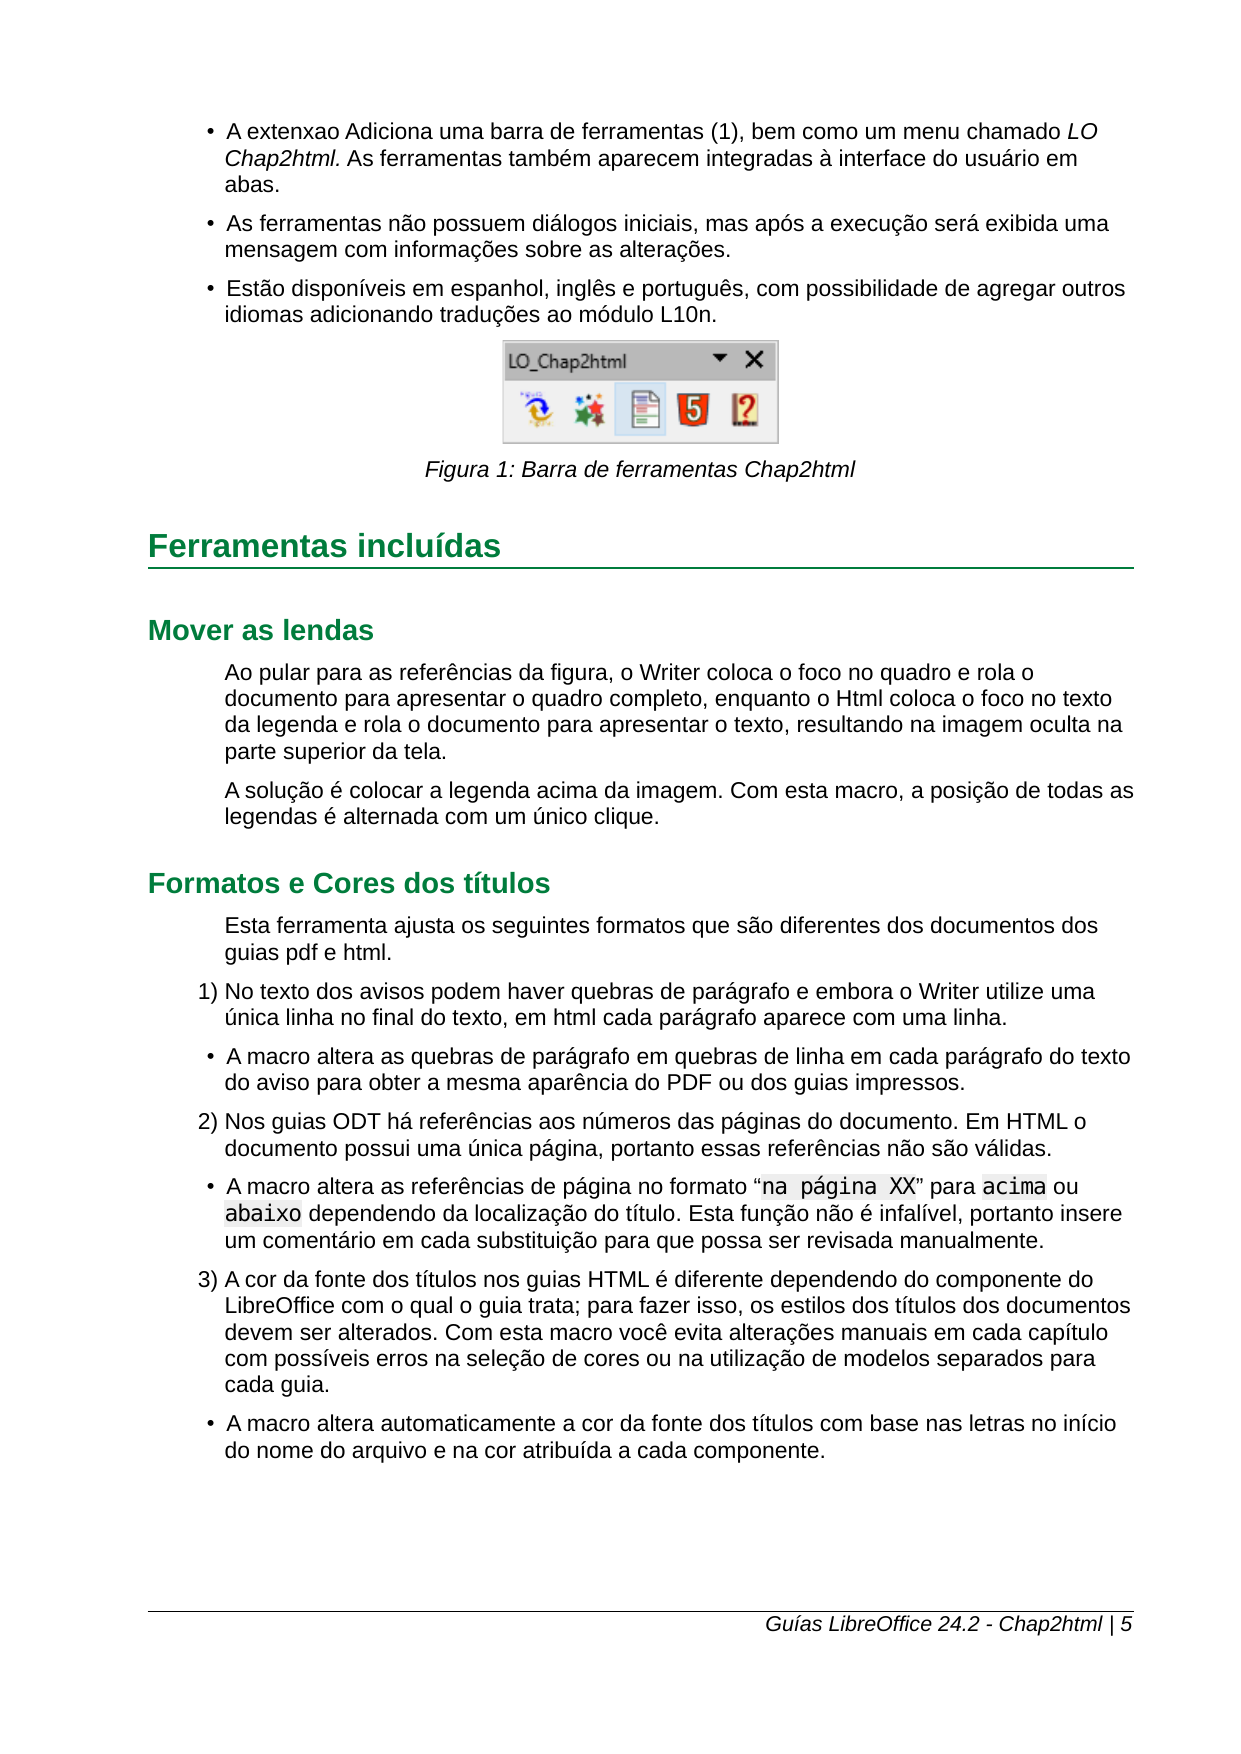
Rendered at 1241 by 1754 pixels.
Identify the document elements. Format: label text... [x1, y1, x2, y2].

picture [502, 340, 779, 444]
list A cor da fonte dos títulos nos guias HTML é diferente dependendo do componente do LibreOffice com o qual o guia trata; para fazer isso, os estilos dos títulos dos documentos devem ser alterados. Com esta macro você evita alterações manuais em cada capítulo com possíveis erros na seleção de cores ou na utilização de modelos separados para cada guia. [224, 1266, 1134, 1398]
text Ao pular para as referências da figura, o Writer coloca o foco no quadro e rola o documento para apresentar o quadro completo, enquanto o Html coloca o foco no texto da legenda e rola o documento para apresentar o texto, resultando na imagem oculta na parte superior da tela. [224, 659, 1134, 764]
subtitle Ferramentas incluídas [148, 526, 1134, 567]
list A macro altera automaticamente a cor da fonte dos títulos com base nas letras no início do nome do arquivo e na cor atribuída a cada componente. [207, 1410, 1134, 1463]
text Figura 1: Barra de ferramentas Chap2html [424, 456, 857, 482]
list Nos guias ODT há referências aos números das páginas do documento. Em HTML o documento possui uma única página, portanto essas referências não são válidas. [224, 1108, 1134, 1161]
list A macro altera as referências de página no formato “na página XX” para acima ou abaixo dependendo da localização do título. Esta função não é infalível, portanto insere um comentário em cada substituição para que possa ser revisada manualmente. [207, 1173, 1134, 1253]
list A macro altera as quebras de parágrafo em quebras de linha em cada parágrafo do texto do aviso para obter a mesma aparência do PDF ou dos guias impressos. [207, 1043, 1134, 1096]
list No texto dos avisos podem haver quebras de parágrafo e embora o Writer utilize uma única linha no final do texto, em html cada parágrafo aparece com uma linha. [224, 978, 1134, 1030]
list Estão disponíveis em espanhol, inglês e português, com possibilidade de agregar outros idiomas adicionando traduções ao módulo L10n. [207, 275, 1134, 328]
subtitle Mover as lendas [148, 613, 1134, 646]
text A solução é colocar a legenda acima da imagem. Com esta macro, a posição de todas as legendas é alternada com um único clique. [224, 777, 1134, 829]
list As ferramentas não possuem diálogos iniciais, mas após a execução será exibida uma mensagem com informações sobre as alterações. [207, 210, 1134, 262]
list A extenxao Adiciona uma barra de ferramentas (Figura 1), bem como um menu chamado LO Chap2html. As ferramentas também aparecem integradas à interface do usuário em abas. [207, 118, 1134, 197]
text Esta ferramenta ajusta os seguintes formatos que são diferentes dos documentos dos guias pdf e html. [224, 912, 1134, 965]
subtitle Formatos e Cores dos títulos [148, 867, 1134, 900]
